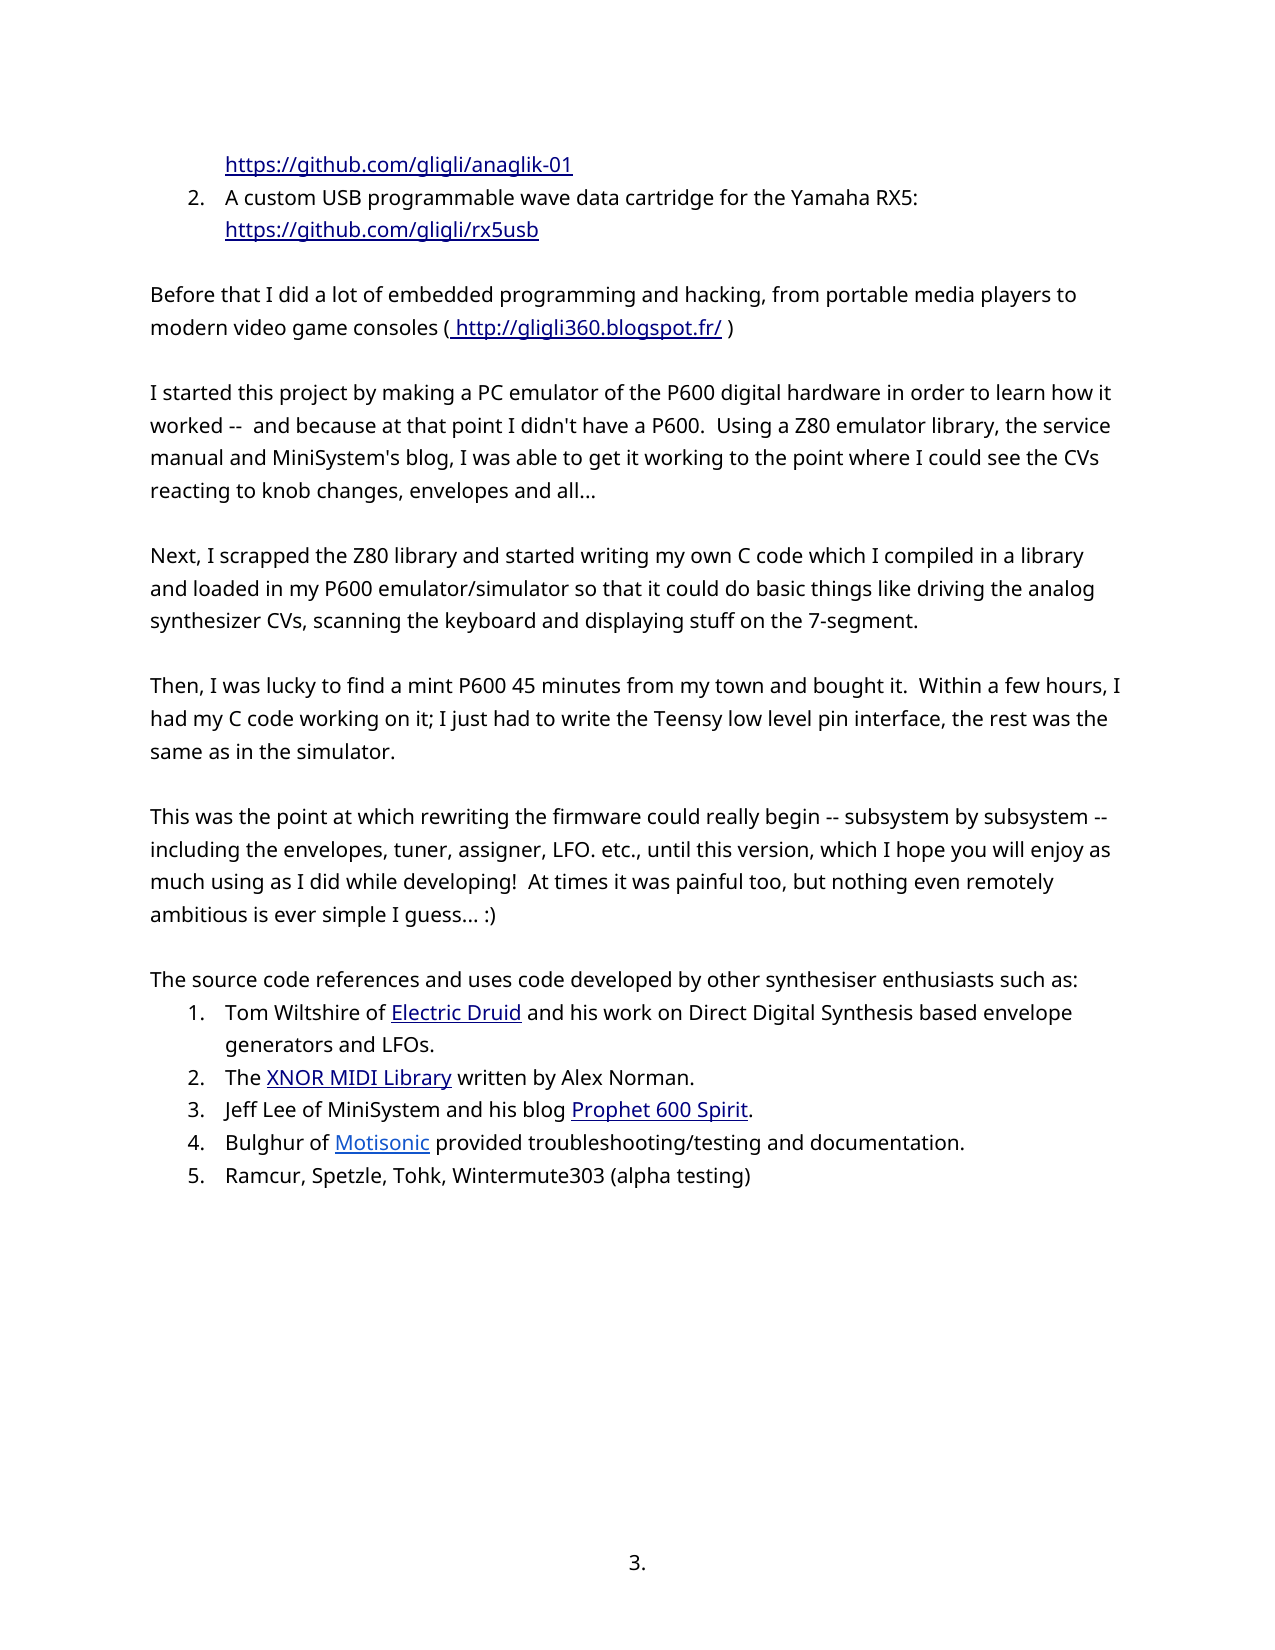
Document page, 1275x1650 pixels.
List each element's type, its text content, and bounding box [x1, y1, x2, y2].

list Ramcur, Spetzle, Tohk, Wintermute303 (alpha testing) [187, 1161, 1125, 1189]
list https://github.com/gligli/rx5usb [187, 215, 1125, 244]
text Next, I scrapped the Z80 library and started writing my own C code which I compiled in a library and loaded in my P600 emulator/simulator so that it could do basic things like driving the analog synthesizer CVs, scanning the keyboard and displaying stuff on the 7-segment. [150, 541, 1125, 635]
text I started this project by making a PC emulator of the P600 digital hardware in order to learn how it worked -- and because at that point I didn't have a P600. Using a Z80 emulator library, the service manual and MiniSystem's blog, I was able to get it working to the point where I could see the CVs reacting to knob changes, envelopes and all... [150, 378, 1125, 504]
list Bulghur of Motisonic provided troubleshooting/testing and documentation. [187, 1128, 1125, 1157]
text The source code references and uses code developed by other synthesiser enthusiasts such as: [150, 965, 1125, 993]
list Tom Wiltshire of Electric Druid and his work on Direct Digital Synthesis based envelope generators and LFOs. [187, 998, 1125, 1059]
list The XNOR MIDI Library written by Alex Norman. [187, 1063, 1125, 1091]
text This was the point at which rewriting the firmware could really begin -- subsystem by subsystem -- including the envelopes, tuner, assigner, LFO. etc., until this version, which I hope you will enjoy as much using as I did while developing! At times it was painful too, but nothing even remotely ambitious is ever simple I guess... :) [150, 802, 1125, 928]
list A custom USB programmable wave data cartridge for the Yamaha RX5: [187, 183, 1125, 211]
list Jeff Lee of MiniSystem and his blog Prophet 600 Spirit. [187, 1096, 1125, 1124]
list https://github.com/gligli/anaglik-01 [187, 150, 1125, 178]
text Before that I did a lot of embedded programming and hacking, from portable media players to modern video game consoles ( http://gligli360.blogspot.fr/ ) [150, 280, 1125, 341]
text Then, I was lucky to find a mint P600 45 minutes from my town and bought it. Within a few hours, I had my C code working on it; I just had to write the Teensy low level pin interface, the rest was the same as in the simulator. [150, 672, 1125, 765]
